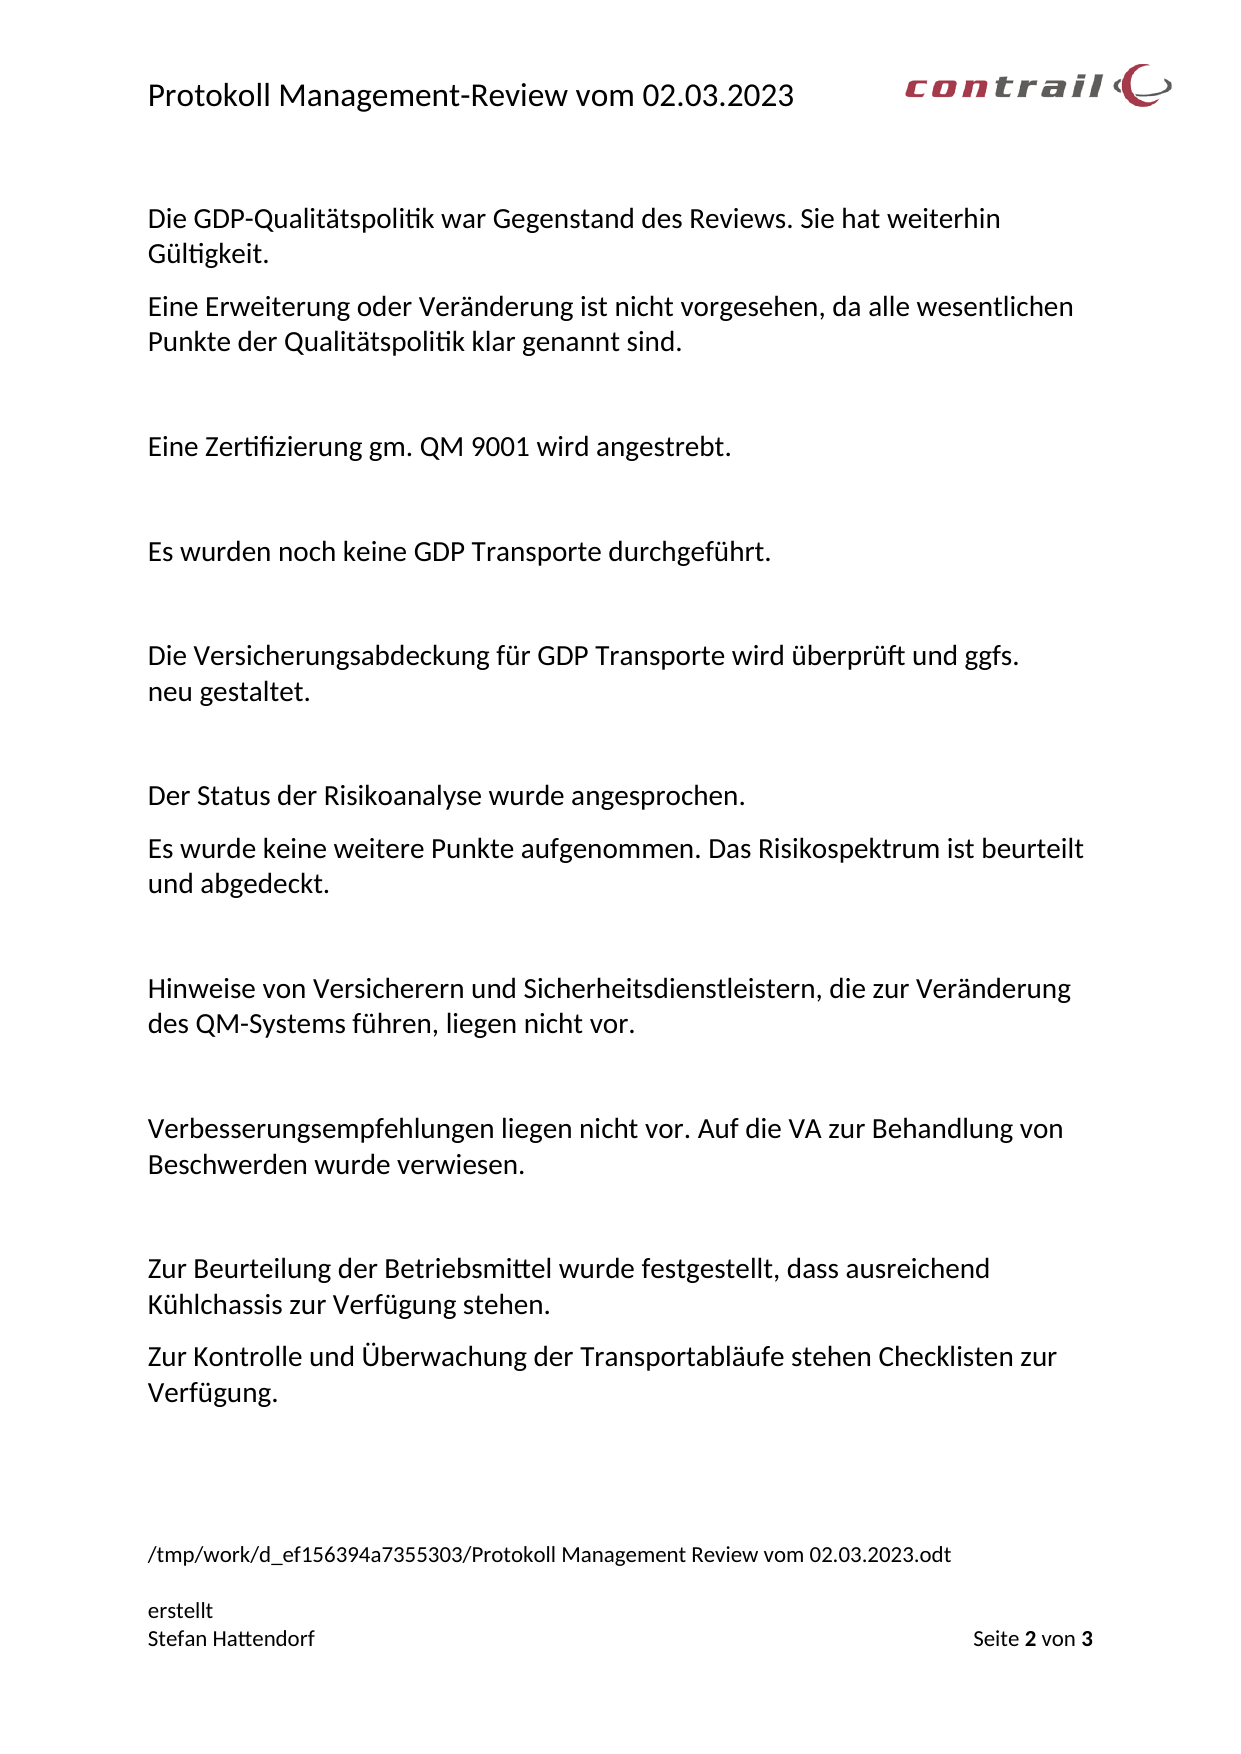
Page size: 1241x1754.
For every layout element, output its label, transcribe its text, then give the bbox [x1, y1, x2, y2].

text Es wurde keine weitere Punkte aufgenommen. Das Risikospektrum ist beurteilt und abgedeckt. [148, 830, 1093, 901]
text Es wurden noch keine GDP Transporte durchgeführt. [148, 533, 1093, 568]
text Eine Erweiterung oder Veränderung ist nicht vorgesehen, da alle wesentlichen Punkte der Qualitätspolitik klar genannt sind. [148, 288, 1093, 359]
text Hinweise von Versicherern und Sicherheitsdienstleistern, die zur Veränderung des QM-Systems führen, liegen nicht vor. [148, 970, 1093, 1041]
text Die Versicherungsabdeckung für GDP Transporte wird überprüft und ggfs. neu gestaltet. [148, 637, 1093, 708]
text Der Status der Risikoanalyse wurde angesprochen. [148, 777, 1093, 813]
text Zur Kontrolle und Überwachung der Transportabläufe stehen Checklisten zur Verfügung. [148, 1338, 1093, 1409]
text Zur Beurteilung der Betriebsmittel wurde festgestellt, dass ausreichend Kühlchassis zur Verfügung stehen. [148, 1250, 1093, 1322]
text Verbesserungsempfehlungen liegen nicht vor. Auf die VA zur Behandlung von Beschwerden wurde verwiesen. [148, 1110, 1093, 1181]
text Eine Zertifizierung gm. QM 9001 wird angestrebt. [148, 428, 1093, 464]
text Die GDP-Qualitätspolitik war Gegenstand des Reviews. Sie hat weiterhin Gültigkeit. [148, 200, 1093, 271]
